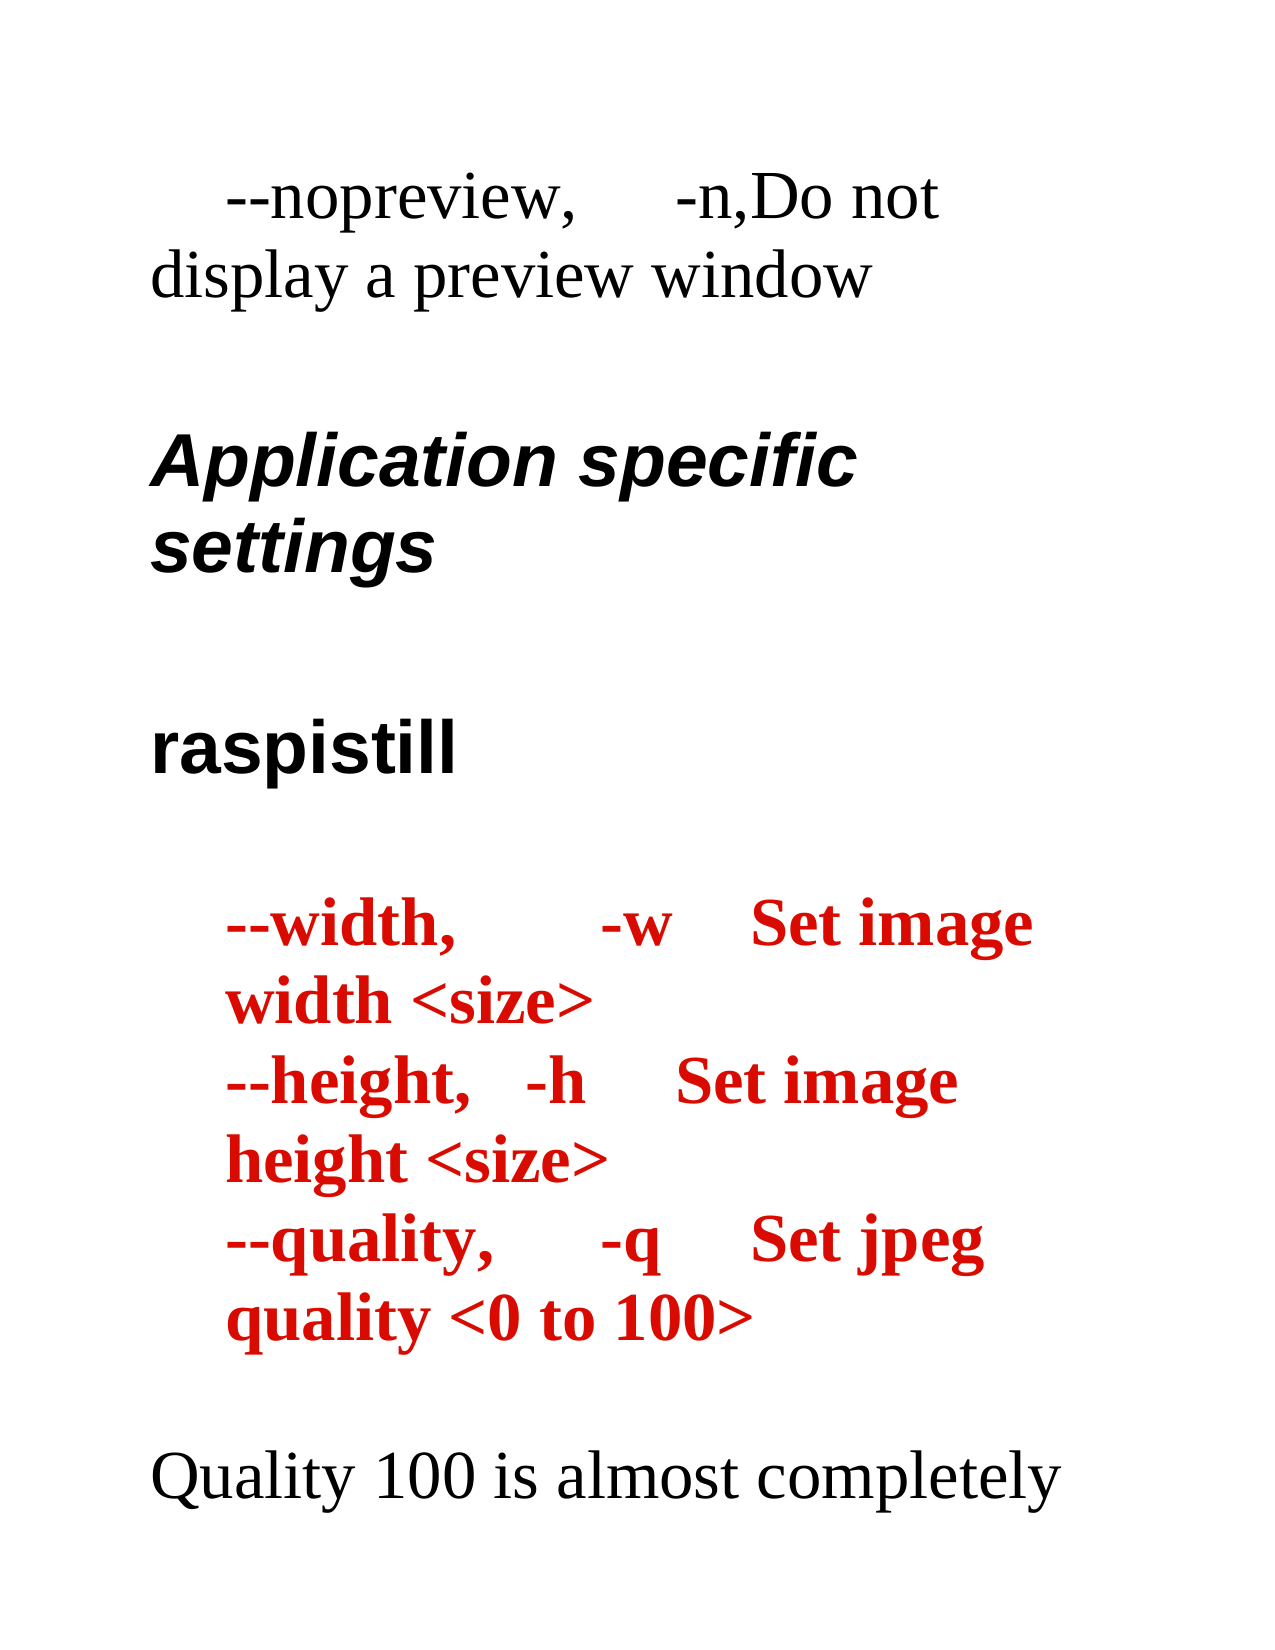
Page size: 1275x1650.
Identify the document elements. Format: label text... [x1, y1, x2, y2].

text --quality, -q Set jpeg quality <0 to 100> [225, 1197, 1125, 1355]
text raspistill [150, 703, 1125, 789]
text --height, -h Set image height <size> [225, 1039, 1125, 1197]
text Application specific settings [150, 416, 1125, 589]
text --nopreview, -n, Do not display a preview window [150, 154, 1125, 312]
text --width, -w Set image width <size> [225, 881, 1125, 1039]
text Quality 100 is almost completely [150, 1434, 1125, 1513]
